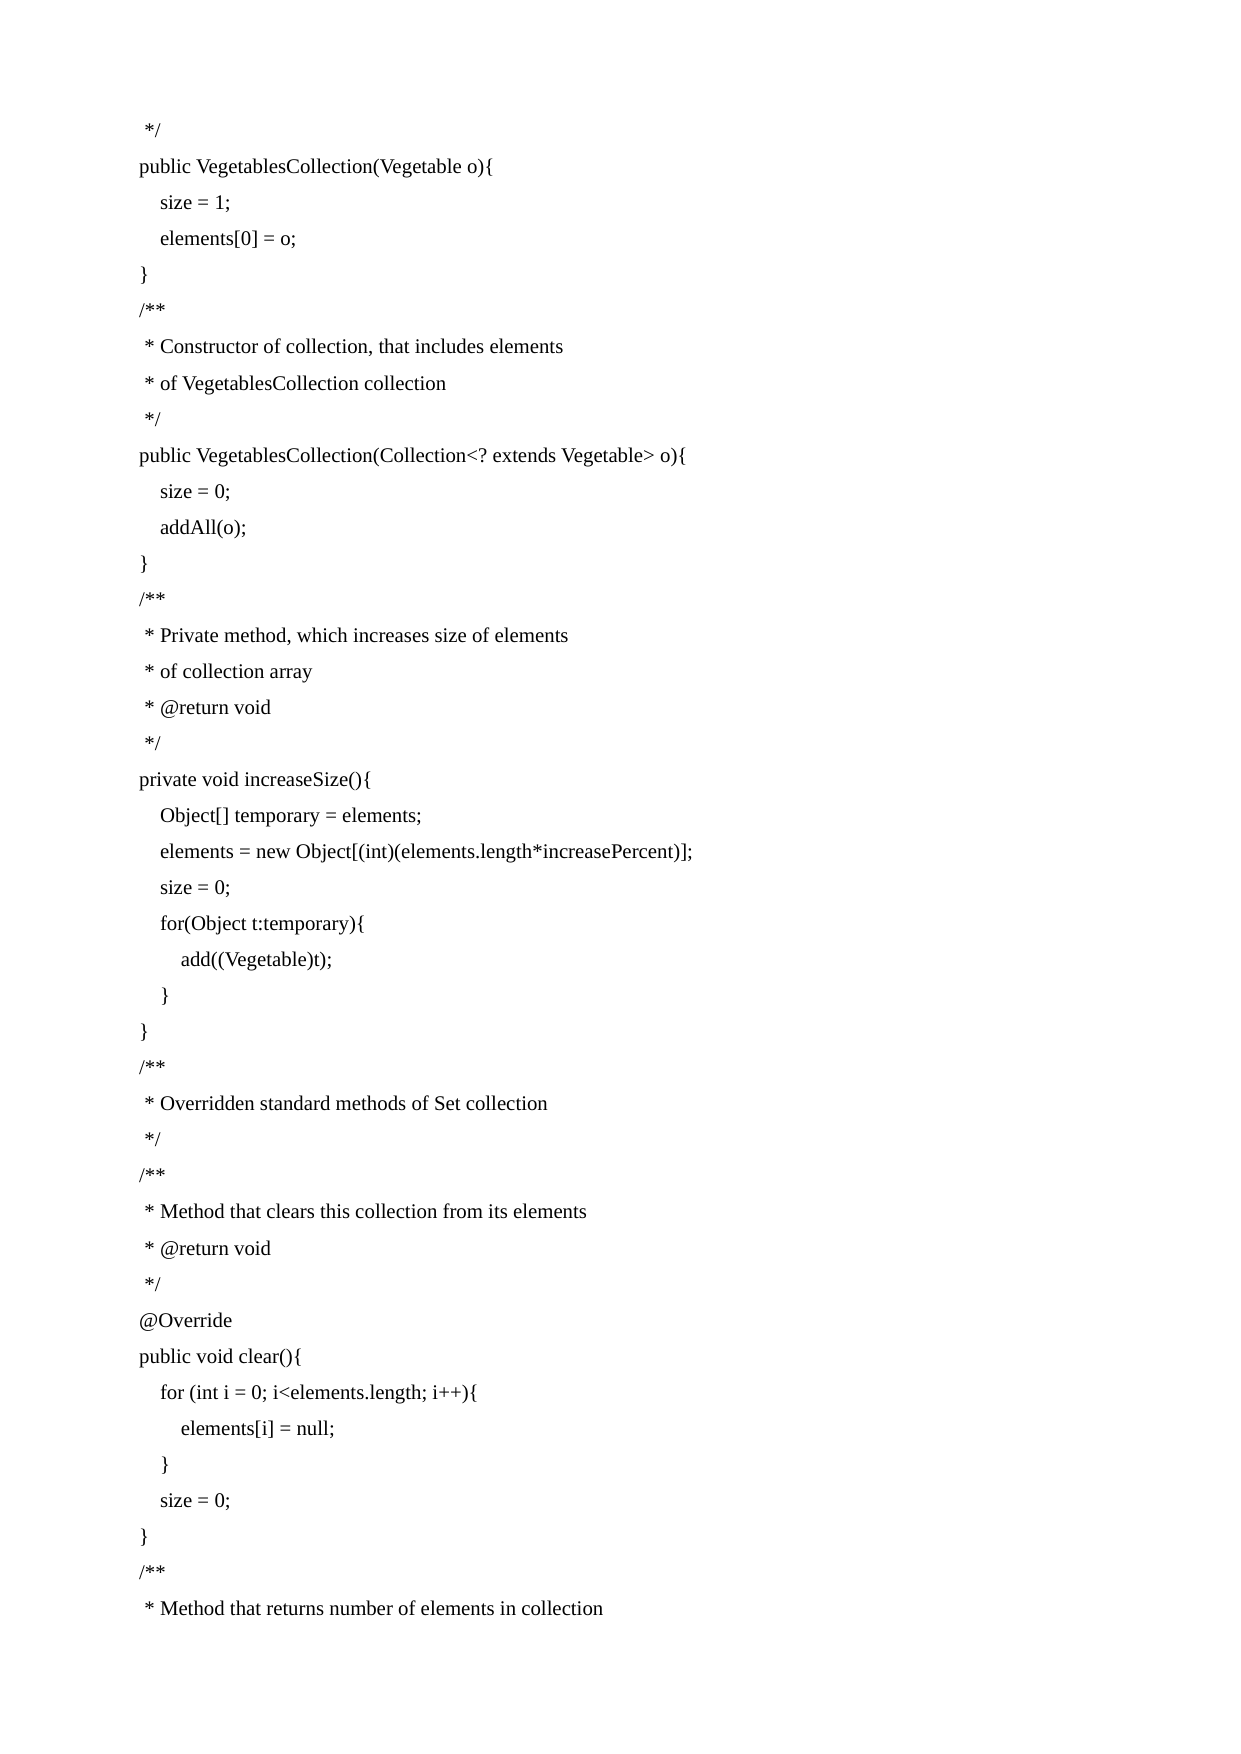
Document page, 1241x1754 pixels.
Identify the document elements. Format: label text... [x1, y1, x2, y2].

text * Constructor of collection, that includes elements [118, 334, 1122, 358]
text * Method that clears this collection from its elements [118, 1199, 1122, 1223]
text /** [118, 587, 1122, 611]
text */ [118, 731, 1122, 755]
text /** [118, 1055, 1122, 1079]
text for(Object t:temporary){ [118, 911, 1122, 935]
text elements[i] = null; [118, 1416, 1122, 1440]
text size = 1; [118, 190, 1122, 214]
text elements = new Object[(int)(elements.length*increasePercent)]; [118, 839, 1122, 863]
text } [118, 262, 1122, 286]
text public VegetablesCollection(Vegetable o){ [118, 154, 1122, 178]
text /** [118, 1163, 1122, 1187]
text @Override [118, 1307, 1122, 1332]
text add((Vegetable)t); [118, 947, 1122, 971]
text * Private method, which increases size of elements [118, 623, 1122, 647]
text Object[] temporary = elements; [118, 803, 1122, 827]
text private void increaseSize(){ [118, 767, 1122, 791]
text } [118, 1524, 1122, 1548]
text */ [118, 1271, 1122, 1296]
text } [118, 551, 1122, 575]
text */ [118, 118, 1122, 142]
text * Overridden standard methods of Set collection [118, 1091, 1122, 1115]
text /** [118, 1560, 1122, 1584]
text /** [118, 298, 1122, 322]
text size = 0; [118, 478, 1122, 503]
text */ [118, 406, 1122, 431]
text * Method that returns number of elements in collection [118, 1596, 1122, 1620]
text size = 0; [118, 1488, 1122, 1512]
text } [118, 1452, 1122, 1476]
text * of VegetablesCollection collection [118, 370, 1122, 394]
text addAll(o); [118, 514, 1122, 539]
text for (int i = 0; i<elements.length; i++){ [118, 1379, 1122, 1404]
text } [118, 1019, 1122, 1043]
text * @return void [118, 1235, 1122, 1259]
text public void clear(){ [118, 1343, 1122, 1368]
text */ [118, 1127, 1122, 1151]
text public VegetablesCollection(Collection<? extends Vegetable> o){ [118, 442, 1122, 467]
text elements[0] = o; [118, 226, 1122, 250]
text size = 0; [118, 875, 1122, 899]
text } [118, 983, 1122, 1007]
text * @return void [118, 695, 1122, 719]
text * of collection array [118, 659, 1122, 683]
